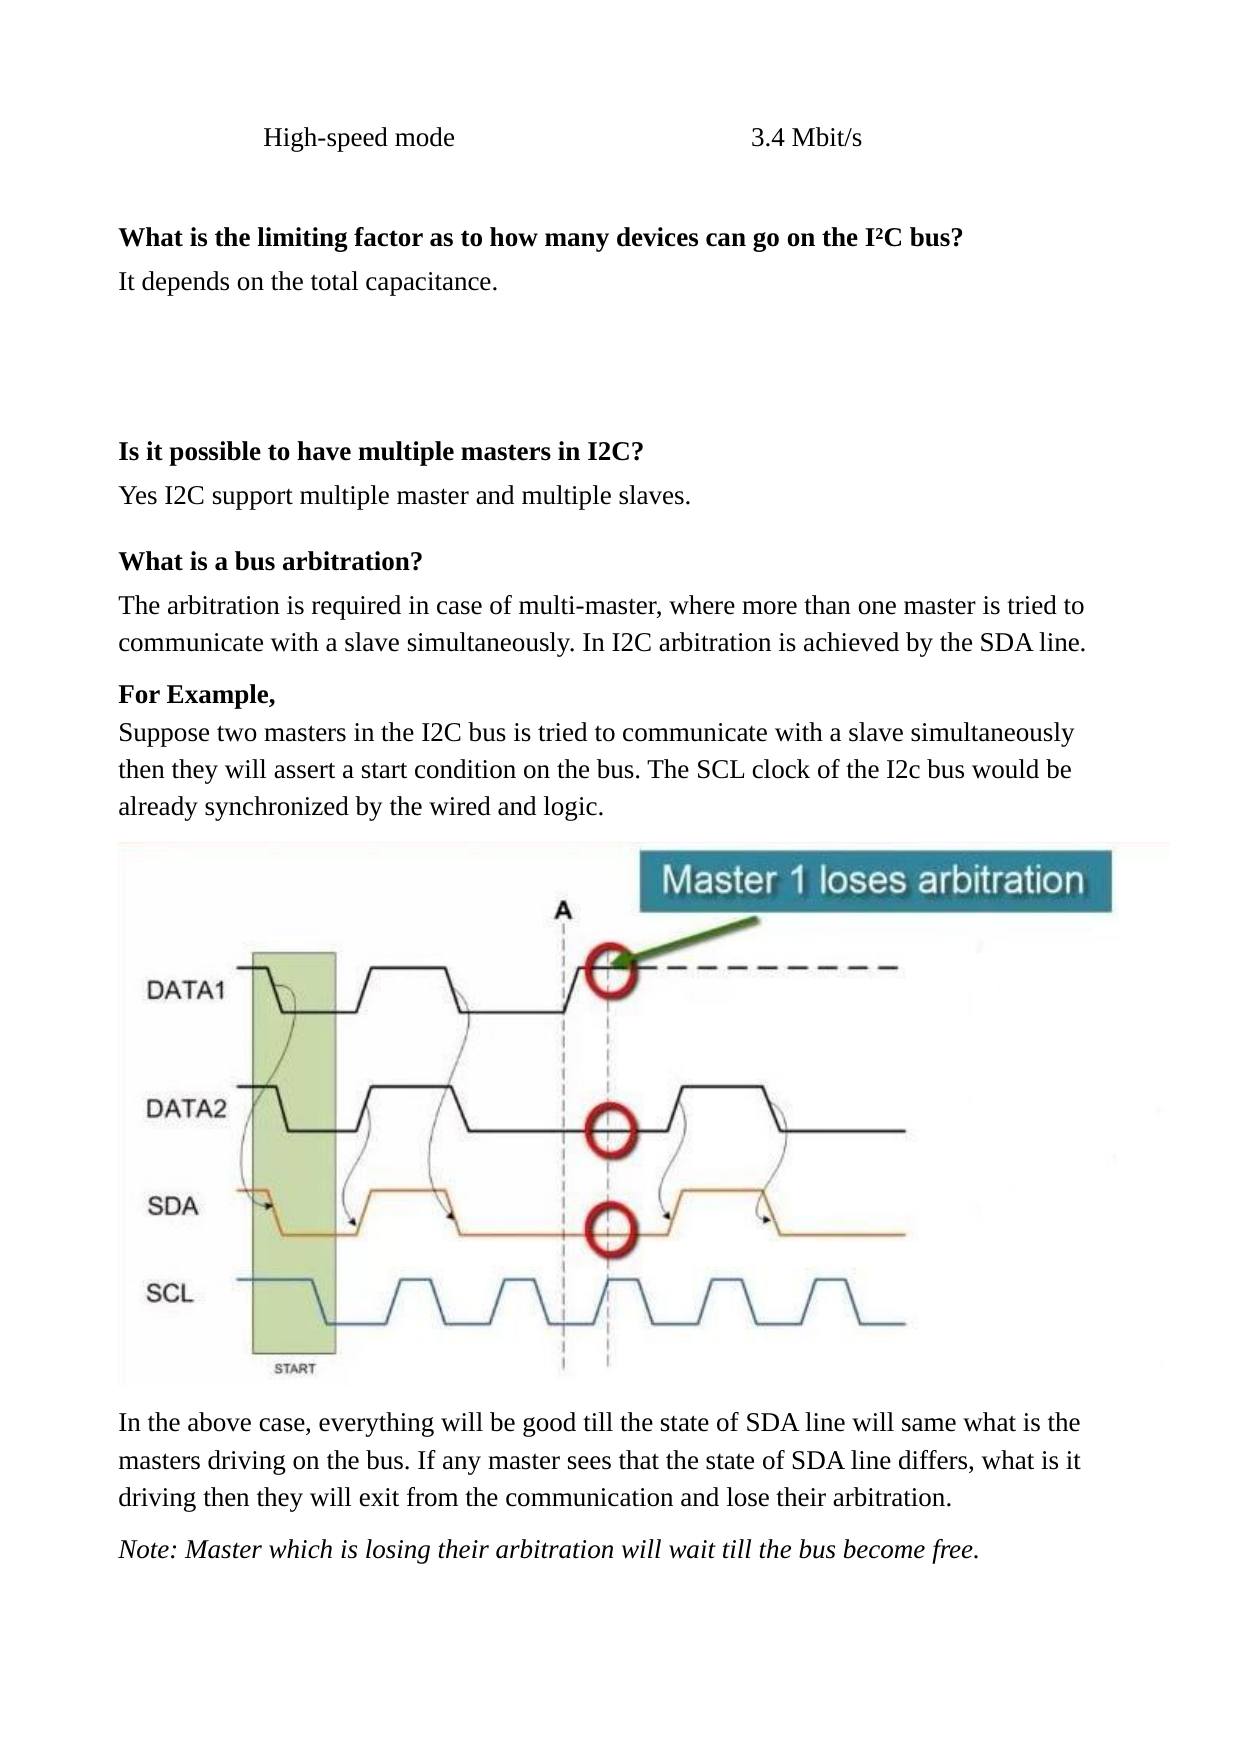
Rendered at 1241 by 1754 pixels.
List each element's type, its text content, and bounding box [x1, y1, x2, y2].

text The arbitration is required in case of multi-master, where more than one master is tried to communicate with a slave simultaneously. In I2C arbitration is achieved by the SDA line. [118, 589, 1122, 658]
text In the above case, everything will be good till the state of SDA line will same what is the masters driving on the bus. If any master sees that the state of SDA line differs, what is it driving then they will exit from the communication and lose their arbitration. [118, 1407, 1122, 1512]
table_cell 3.4 Mbit/s [599, 118, 1083, 155]
subtitle What is the limiting factor as to how many devices can go on the I²C bus? [118, 222, 1122, 253]
subtitle What is a bus arbitration? [118, 546, 1122, 577]
text For Example, Suppose two masters in the I2C bus is tried to communicate with a slave simultaneously then they will assert a start condition on the bus. The SCL clock of the I2c bus would be already synchronized by the wired and logic. [118, 678, 1122, 821]
text It depends on the total capacitance. [118, 265, 1122, 296]
text Note: Master which is losing their arbitration will wait till the bus become free. [118, 1533, 1122, 1564]
table_cell High-speed mode [118, 118, 599, 155]
text Yes I2C support multiple master and multiple slaves. [118, 479, 1122, 510]
picture [118, 842, 1170, 1386]
subtitle Is it possible to have multiple masters in I2C? [118, 435, 1122, 467]
